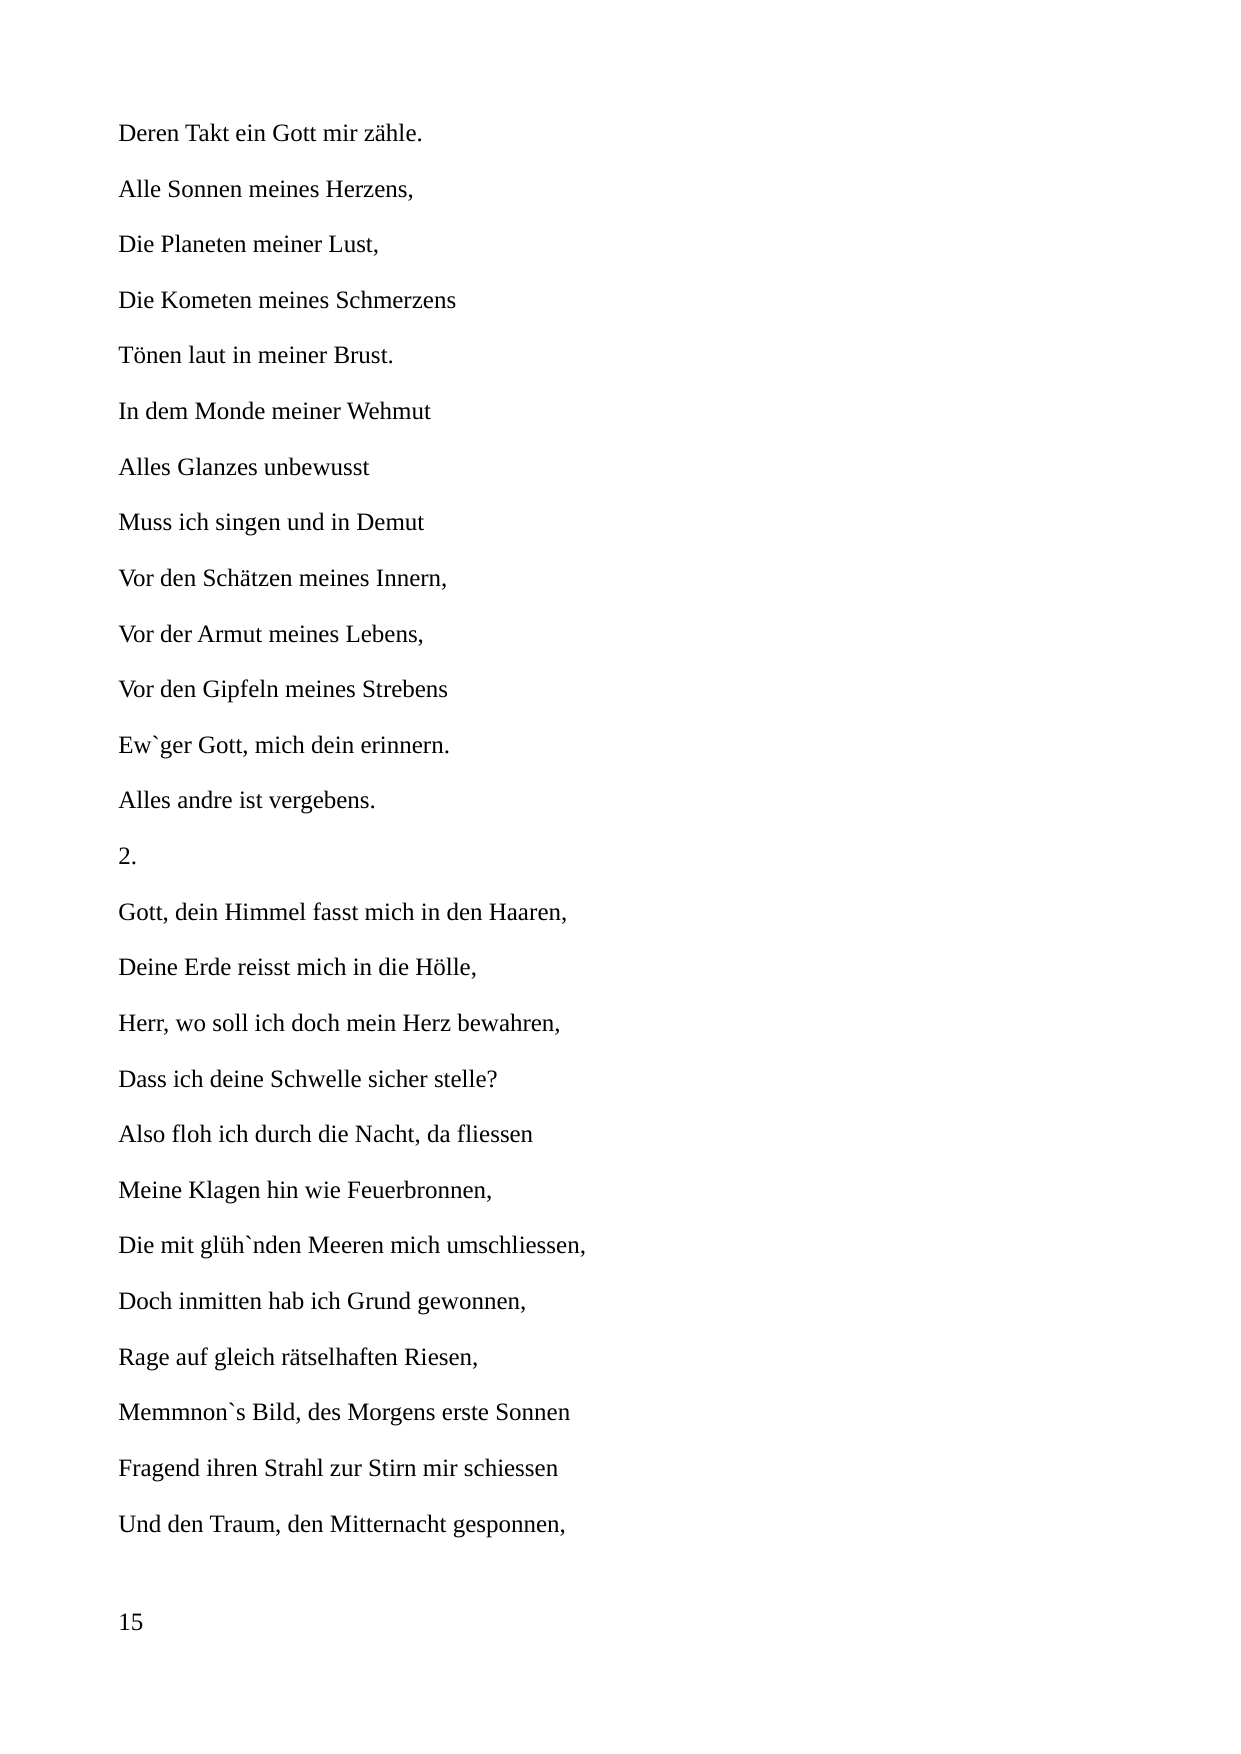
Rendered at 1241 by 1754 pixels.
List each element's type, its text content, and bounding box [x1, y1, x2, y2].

text Alles Glanzes unbewusst [118, 452, 1122, 481]
text Rage auf gleich rätselhaften Riesen, [118, 1342, 1122, 1371]
text Memmnon`s Bild, des Morgens erste Sonnen [118, 1397, 1122, 1426]
text Alle Sonnen meines Herzens, [118, 174, 1122, 202]
text Muss ich singen und in Demut [118, 507, 1122, 536]
text Vor den Schätzen meines Innern, [118, 563, 1122, 592]
text Deren Takt ein Gott mir zähle. [118, 118, 1122, 147]
text Deine Erde reisst mich in die Hölle, [118, 952, 1122, 981]
text Tönen laut in meiner Brust. [118, 341, 1122, 369]
text Vor der Armut meines Lebens, [118, 619, 1122, 647]
text Die mit glüh`nden Meeren mich umschliessen, [118, 1231, 1122, 1259]
text Gott, dein Himmel fasst mich in den Haaren, [118, 897, 1122, 926]
text Die Planeten meiner Lust, [118, 229, 1122, 258]
text Fragend ihren Strahl zur Stirn mir schiessen [118, 1453, 1122, 1482]
text Vor den Gipfeln meines Strebens [118, 674, 1122, 703]
text Und den Traum, den Mitternacht gesponnen, [118, 1509, 1122, 1537]
text Ew`ger Gott, mich dein erinnern. [118, 730, 1122, 759]
text Meine Klagen hin wie Feuerbronnen, [118, 1175, 1122, 1204]
text Alles andre ist vergebens. [118, 786, 1122, 814]
text Dass ich deine Schwelle sicher stelle? [118, 1064, 1122, 1092]
text Also floh ich durch die Nacht, da fliessen [118, 1119, 1122, 1148]
text Doch inmitten hab ich Grund gewonnen, [118, 1286, 1122, 1315]
text 2. [118, 841, 1122, 870]
text In dem Monde meiner Wehmut [118, 396, 1122, 425]
text Herr, wo soll ich doch mein Herz bewahren, [118, 1008, 1122, 1037]
text Die Kometen meines Schmerzens [118, 285, 1122, 314]
